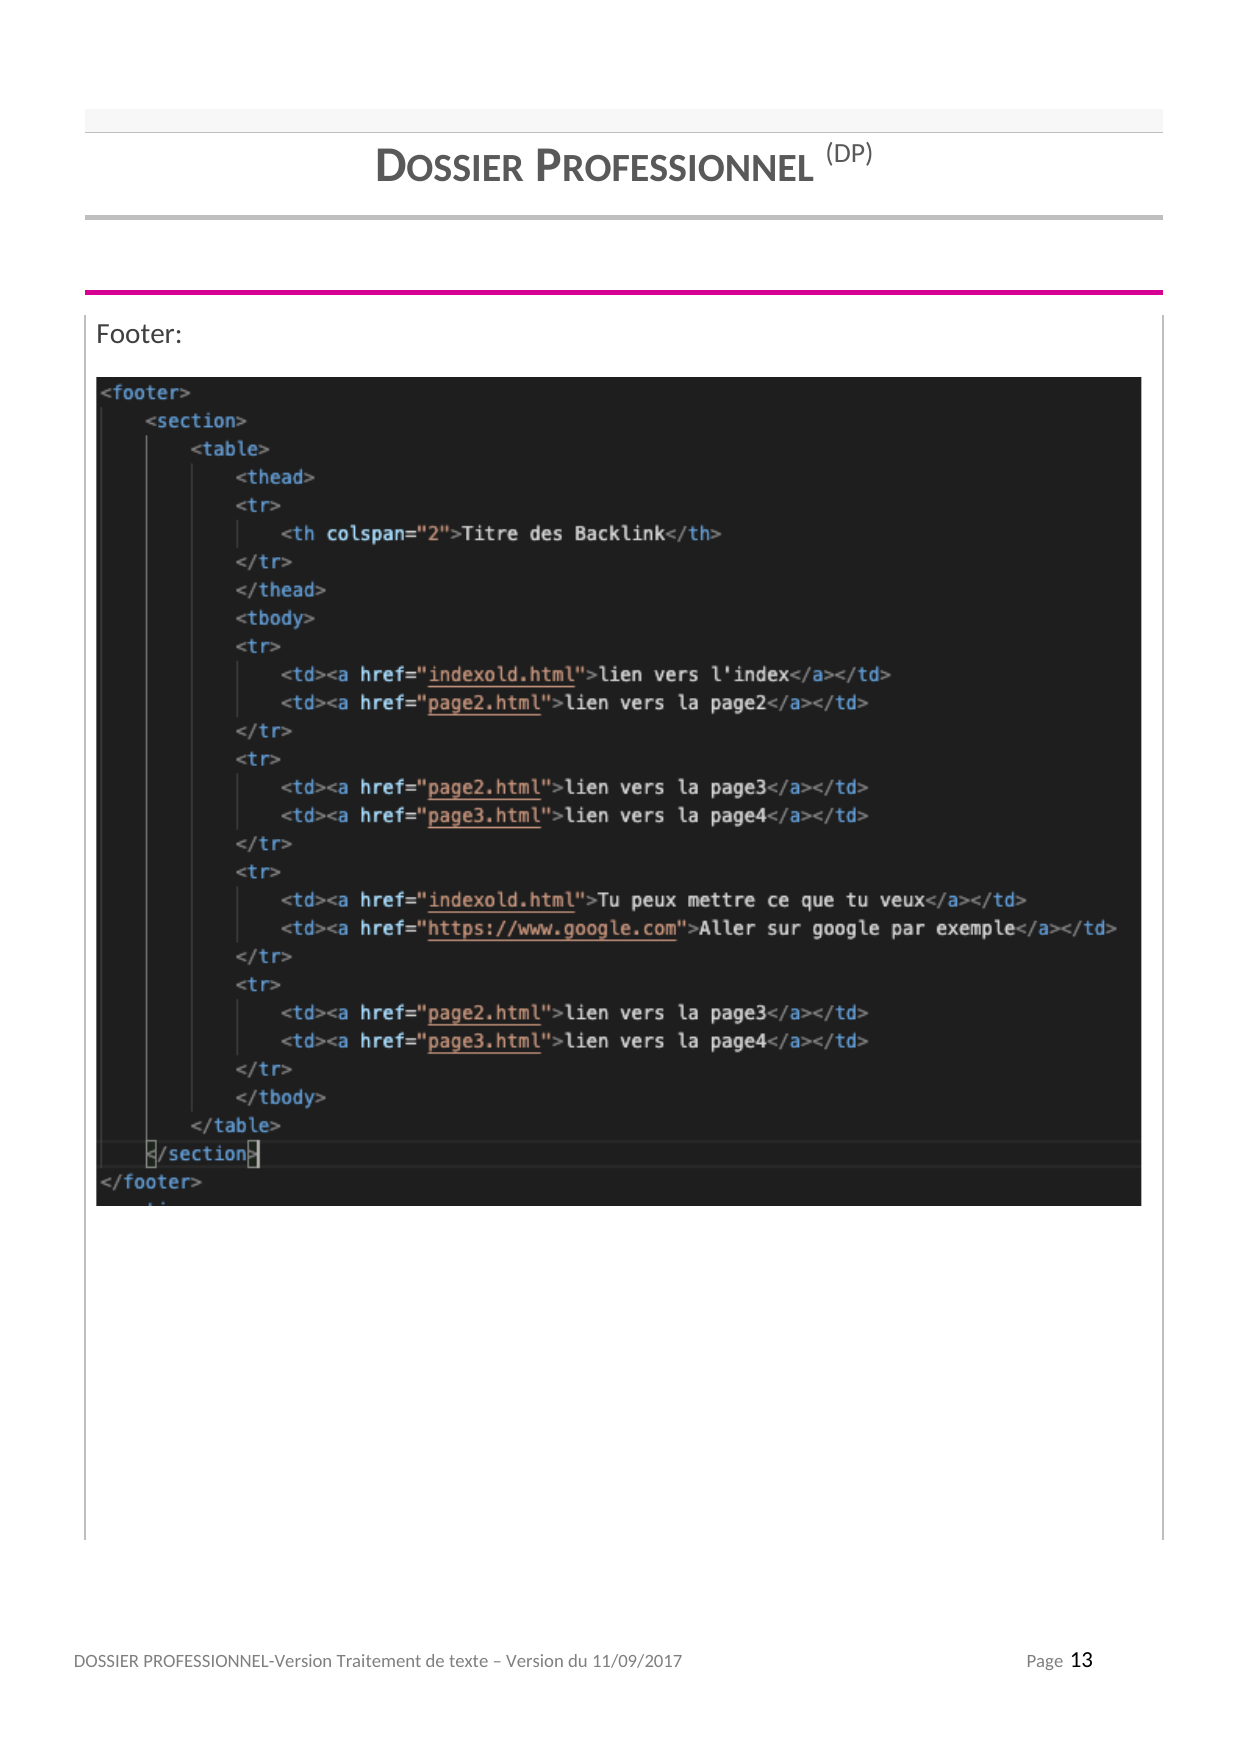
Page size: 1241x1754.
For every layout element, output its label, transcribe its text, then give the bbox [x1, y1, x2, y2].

table_cell Footer: [86, 315, 1162, 1539]
picture [96, 377, 1142, 1206]
